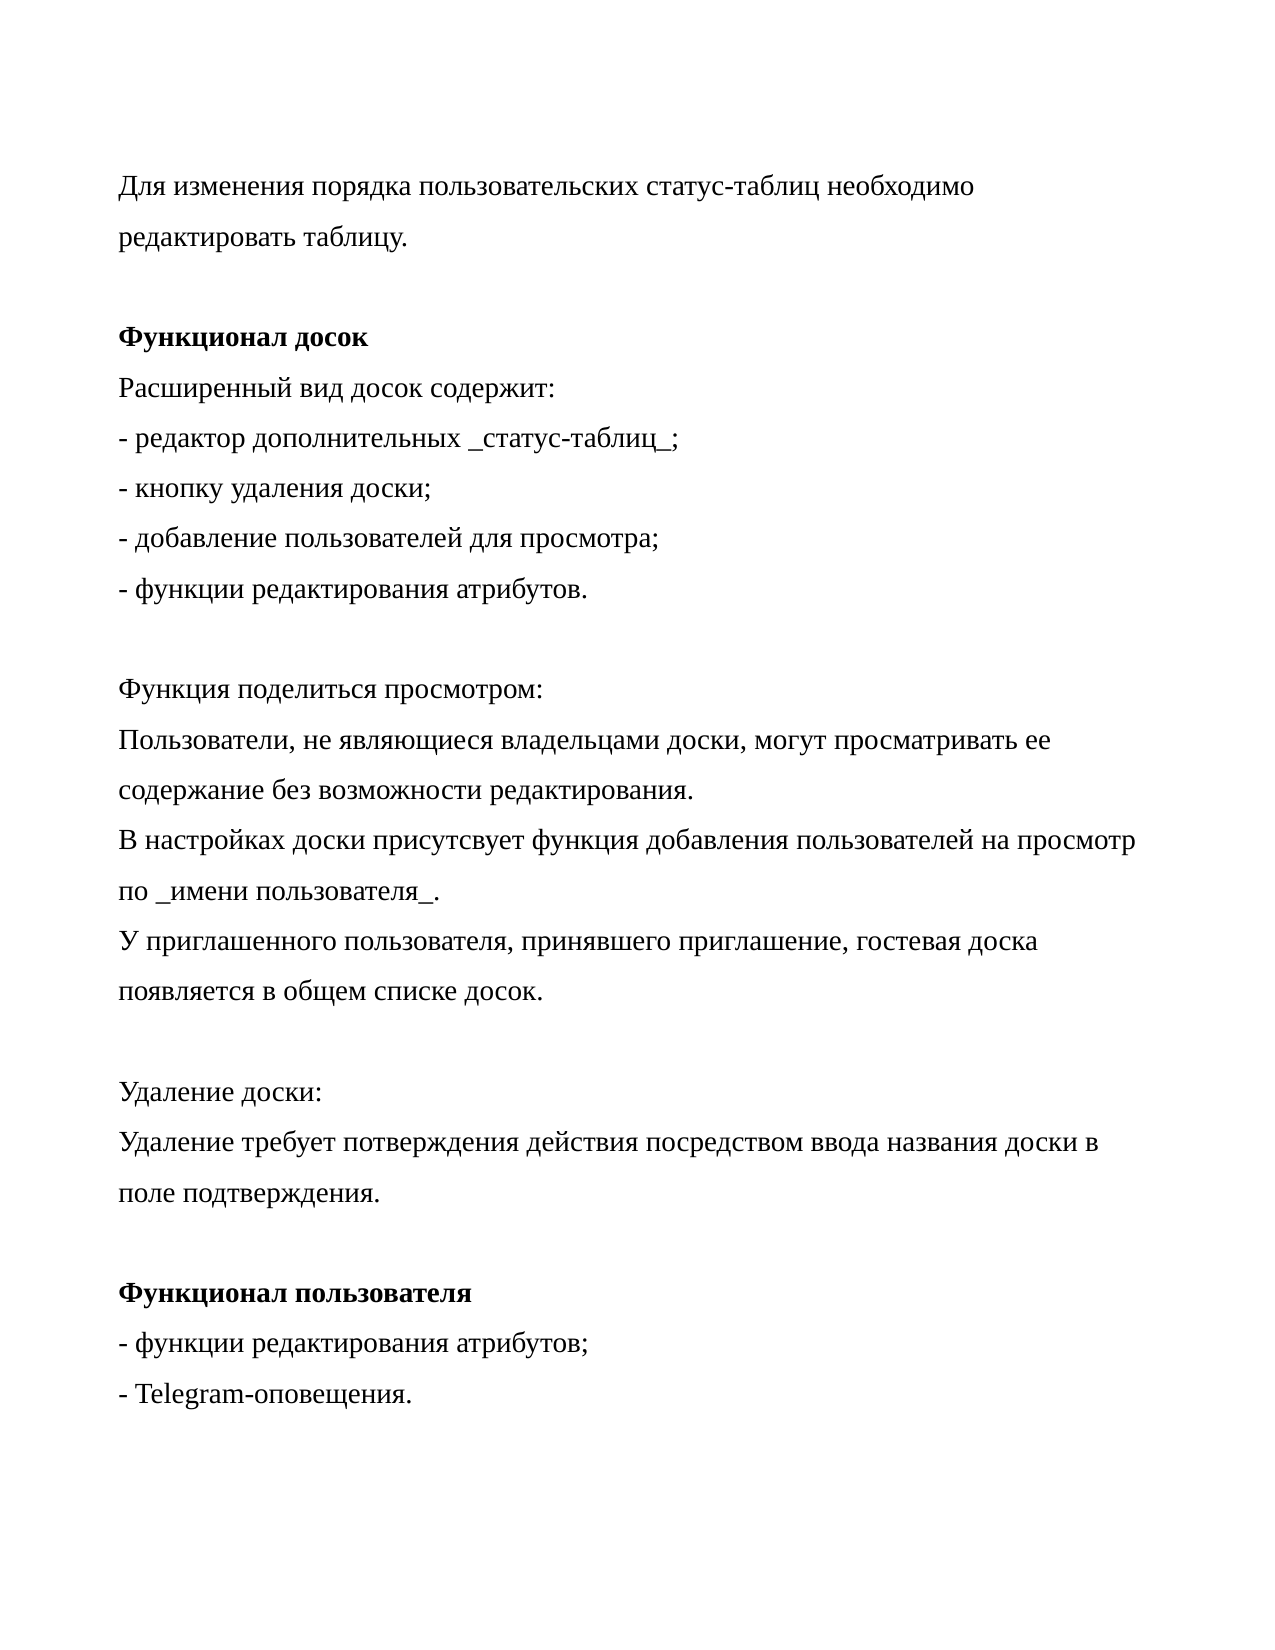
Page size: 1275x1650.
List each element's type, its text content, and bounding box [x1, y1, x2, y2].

text Для изменения порядка пользовательских статус-таблиц необходимо редактировать таблицу. [118, 168, 1157, 252]
text - функции редактирования атрибутов; [118, 1326, 1157, 1359]
text В настройках доски присутсвует функция добавления пользователей на просмотр по _имени пользователя_. [118, 822, 1157, 906]
text Пользователи, не являющиеся владельцами доски, могут просматривать ее содержание без возможности редактирования. [118, 722, 1157, 806]
text Удаление требует потверждения действия посредством ввода названия доски в поле подтверждения. [118, 1124, 1157, 1208]
text - редактор дополнительных _статус-таблиц_; [118, 420, 1157, 453]
text - Telegram-оповещения. [118, 1376, 1157, 1409]
text Удаление доски: [118, 1074, 1157, 1108]
text Расширенный вид досок содержит: [118, 370, 1157, 403]
text У приглашенного пользователя, принявшего приглашение, гостевая доска появляется в общем списке досок. [118, 923, 1157, 1007]
text Функция поделиться просмотром: [118, 672, 1157, 705]
text - добавление пользователей для просмотра; [118, 521, 1157, 554]
text Функционал досок [118, 319, 1157, 353]
text - кнопку удаления доски; [118, 470, 1157, 504]
text Функционал пользователя [118, 1275, 1157, 1309]
text - функции редактирования атрибутов. [118, 571, 1157, 604]
